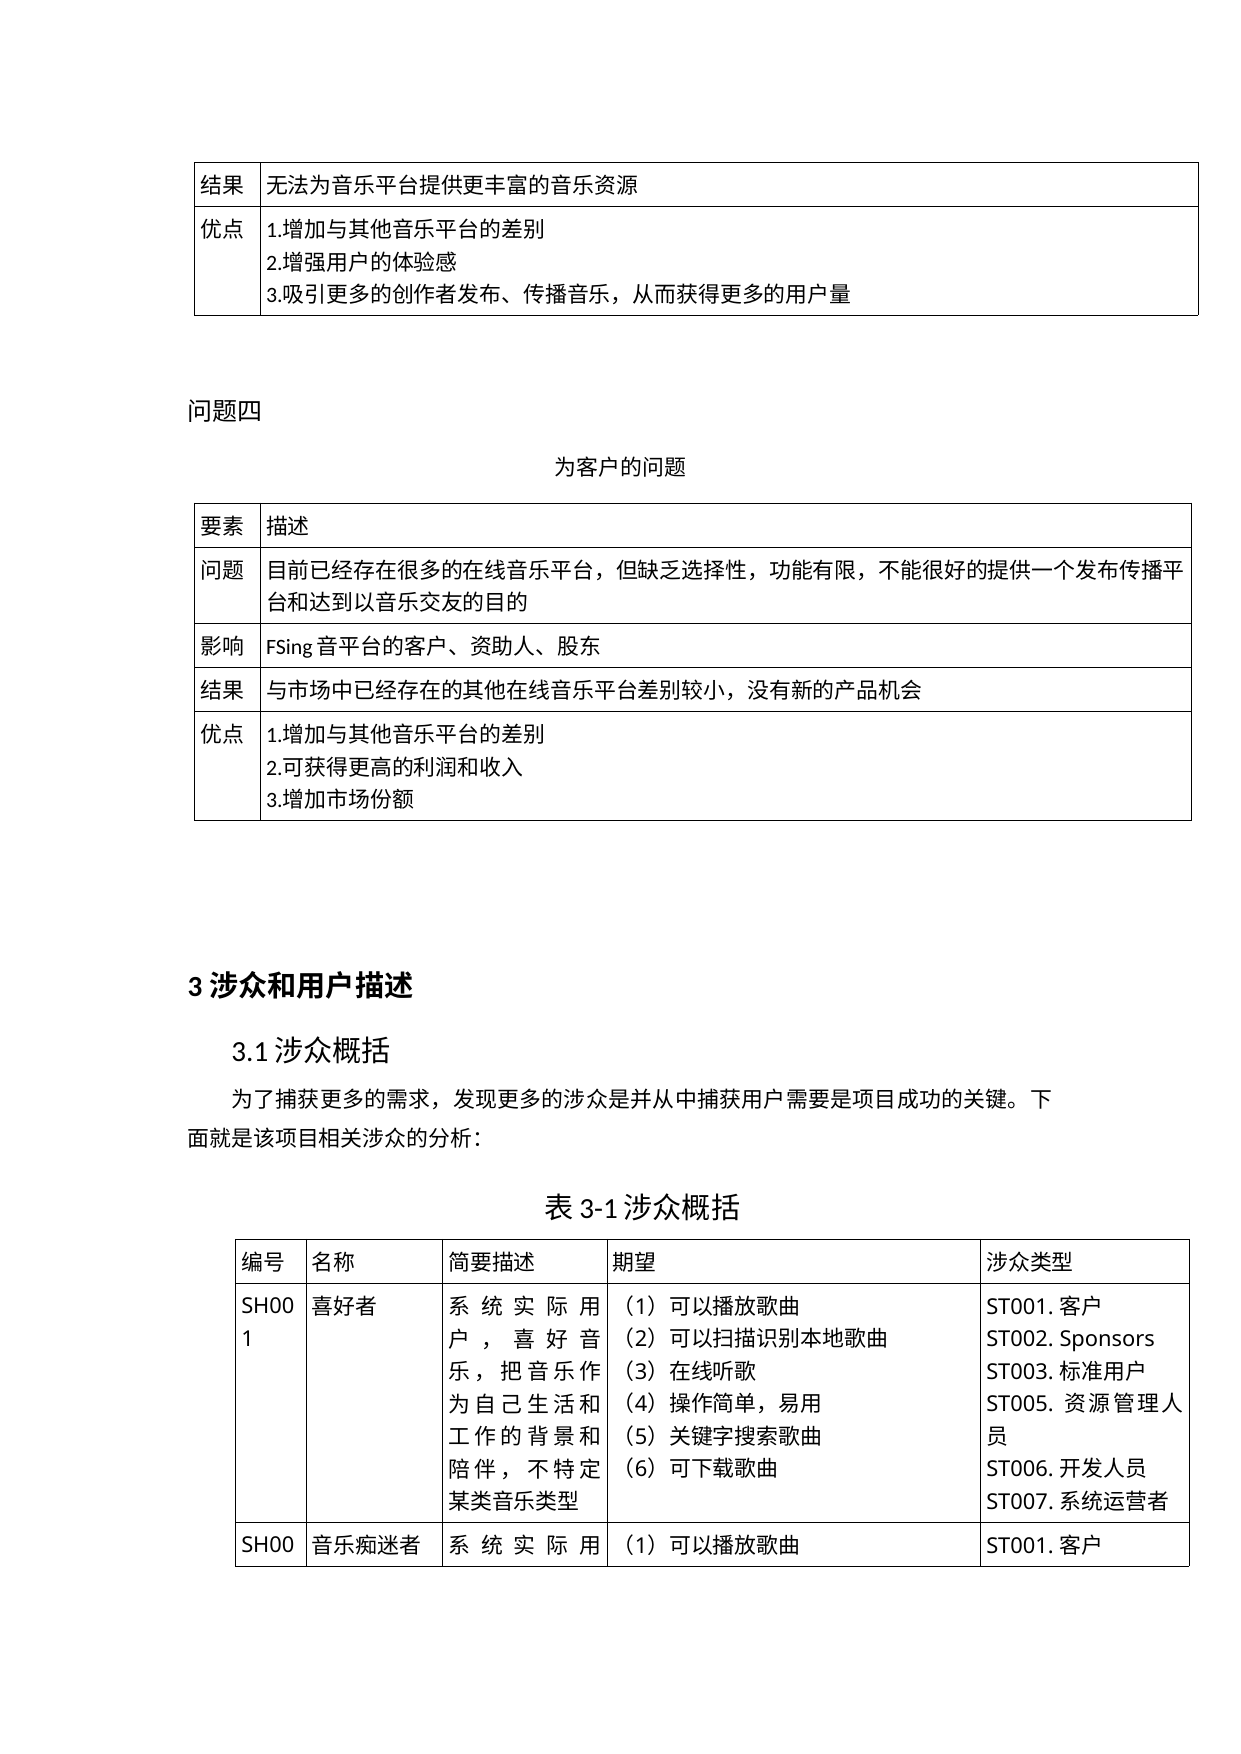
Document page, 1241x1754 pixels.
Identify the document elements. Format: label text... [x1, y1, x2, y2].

text 3.1涉众概括 [187, 1016, 1053, 1081]
table_cell 与市场中已经存在的其他在线音乐平台差别较小，没有新的产品机会 [261, 668, 1191, 711]
table_cell 系统实际用 [443, 1523, 607, 1566]
table_cell 结果 [195, 668, 260, 711]
table_cell 无法为音乐平台提供更丰富的音乐资源 [261, 163, 1198, 206]
table_header 期望 [608, 1240, 980, 1283]
text 3 涉众和用户描述 [187, 951, 1053, 1016]
text 为客户的问题 [187, 449, 1053, 482]
table_cell ST001. 客户 [981, 1523, 1189, 1566]
table_cell 问题 [195, 548, 260, 623]
table_cell 影响 [195, 624, 260, 667]
subtitle 问题四 [187, 377, 1053, 442]
table_header 涉众类型 [981, 1240, 1189, 1283]
table_cell 1.增加与其他音乐平台的差别 2.增强用户的体验感 3.吸引更多的创作者发布、传播音乐，从而获得更多的用户量 [261, 207, 1198, 315]
table_cell FSing音平台的客户、资助人、股东 [261, 624, 1191, 667]
table_header 名称 [307, 1240, 442, 1283]
table_cell 优点 [195, 712, 260, 820]
table_header 要素 [195, 504, 260, 547]
table_cell SH00 [236, 1523, 306, 1566]
table_cell SH001 [236, 1284, 306, 1522]
table_cell ST001. 客户 ST002. Sponsors ST003. 标准用户 ST005. 资源管理人员 ST006. 开发人员 ST007. 系统运营者 [981, 1284, 1189, 1522]
table_cell 1.增加与其他音乐平台的差别 2.可获得更高的利润和收入 3.增加市场份额 [261, 712, 1191, 820]
table_cell 优点 [195, 207, 260, 315]
table_cell 系统实际用户，喜好音乐，把音乐作为自己生活和工作的背景和陪伴，不特定某类音乐类型 [443, 1284, 607, 1522]
table_cell （1）可以播放歌曲 （2）可以扫描识别本地歌曲 （3）在线听歌 （4）操作简单，易用 （5）关键字搜索歌曲 （6）可下载歌曲 [608, 1284, 980, 1522]
text 表3-1涉众概括 [187, 1174, 1053, 1239]
table_header 编号 [236, 1240, 306, 1283]
table_cell （1）可以播放歌曲 [608, 1523, 980, 1566]
table_cell 结果 [195, 163, 260, 206]
table_cell 目前已经存在很多的在线音乐平台，但缺乏选择性，功能有限，不能很好的提供一个发布传播平台和达到以音乐交友的目的 [261, 548, 1191, 623]
table_header 描述 [261, 504, 1191, 547]
table_cell 音乐痴迷者 [307, 1523, 442, 1566]
table_cell 喜好者 [307, 1284, 442, 1522]
table_header 简要描述 [443, 1240, 607, 1283]
text 为了捕获更多的需求，发现更多的涉众是并从中捕获用户需要是项目成功的关键。下面就是该项目相关涉众的分析： [187, 1081, 1053, 1153]
